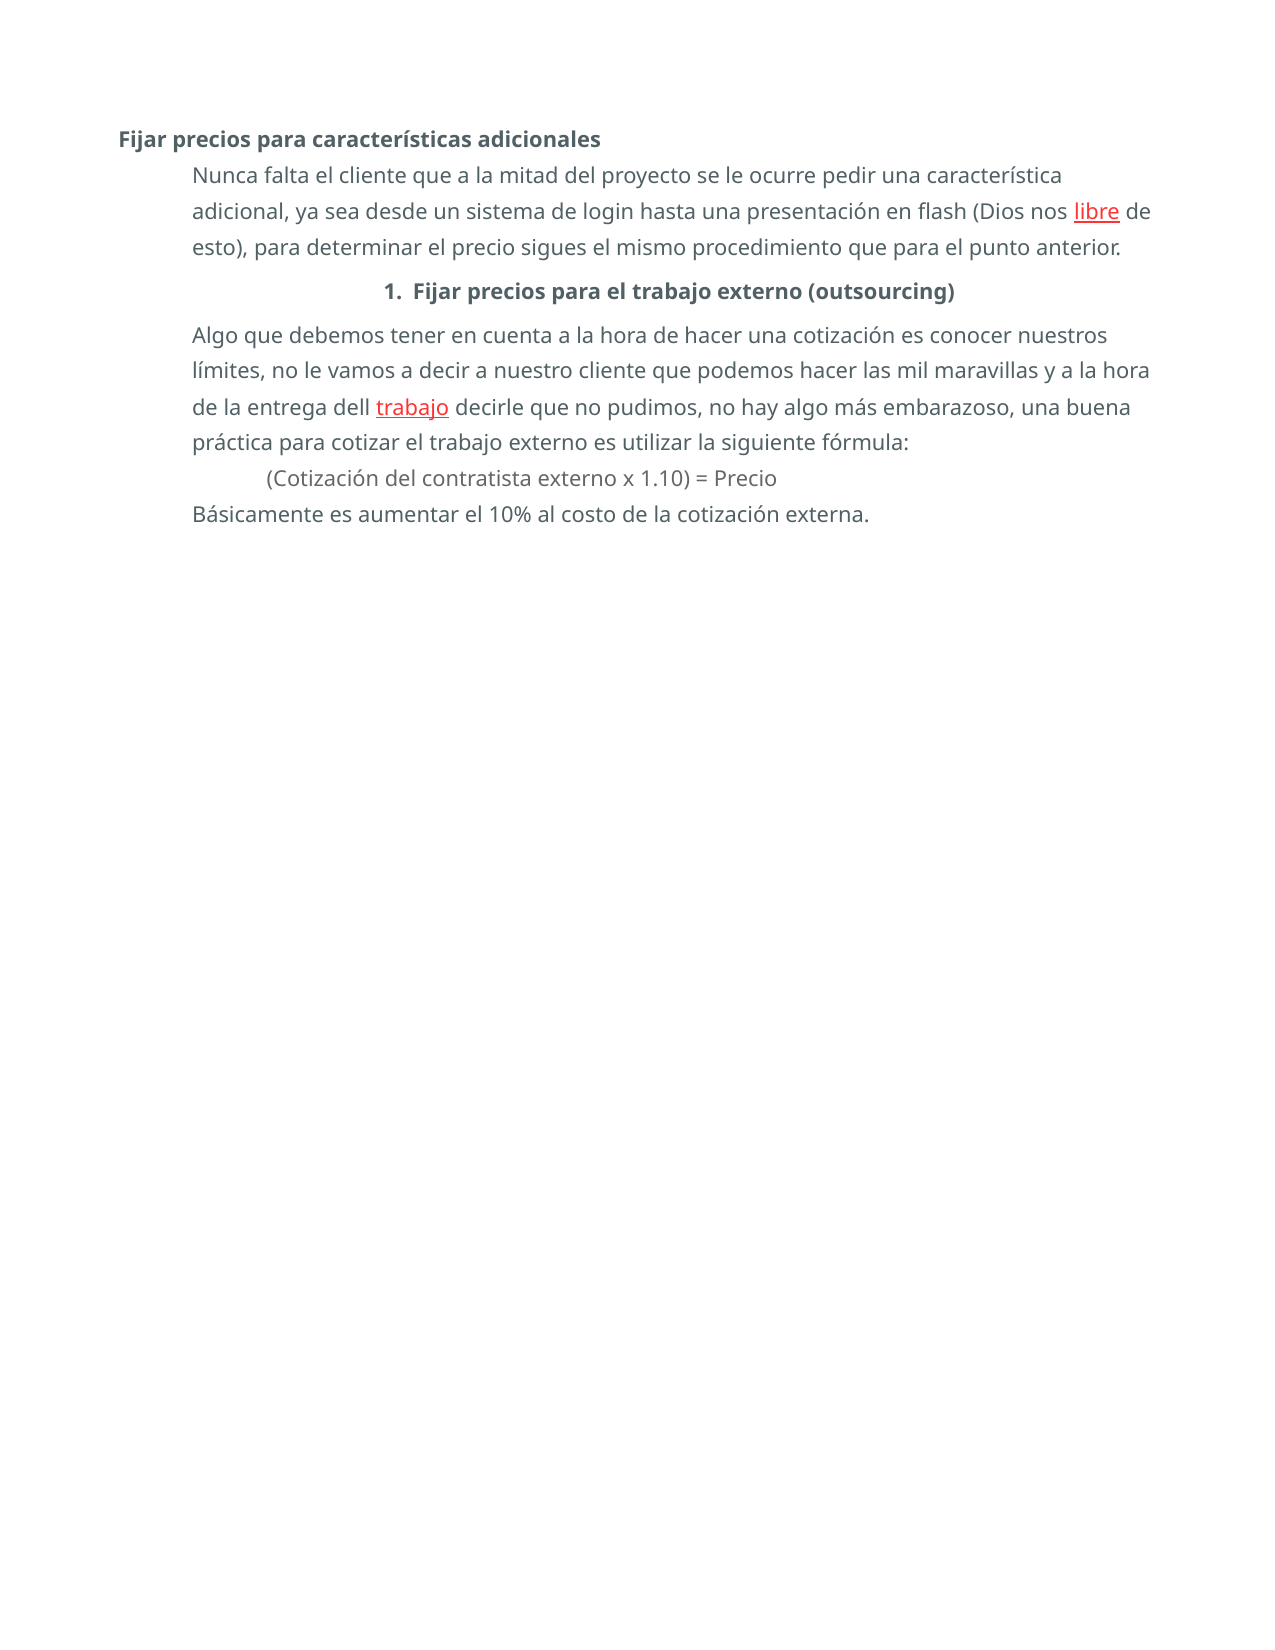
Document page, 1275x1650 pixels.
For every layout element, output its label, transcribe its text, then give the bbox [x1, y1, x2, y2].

subtitle Fijar precios para características adicionales [118, 118, 1157, 154]
list Algo que debemos tener en cuenta a la hora de hacer una cotización es conocer nuestros límites, no le vamos a decir a nuestro cliente que podemos hacer las mil maravillas y a la hora de la entrega dell trabajo decirle que no pudimos, no hay algo más embarazoso, una buena práctica para cotizar el trabajo externo es utilizar la siguiente fórmula: [162, 313, 1157, 457]
list Básicamente es aumentar el 10% al costo de la cotización externa. [162, 493, 1157, 529]
list Nunca falta el cliente que a la mitad del proyecto se le ocurre pedir una característica adicional, ya sea desde un sistema de login hasta una presentación en flash (Dios nos libre de esto), para determinar el precio sigues el mismo procedimiento que para el punto anterior. [162, 154, 1157, 262]
list (Cotización del contratista externo x 1.10) = Precio [237, 457, 1035, 493]
subtitle Fijar precios para el trabajo externo (outsourcing) [383, 270, 1157, 306]
